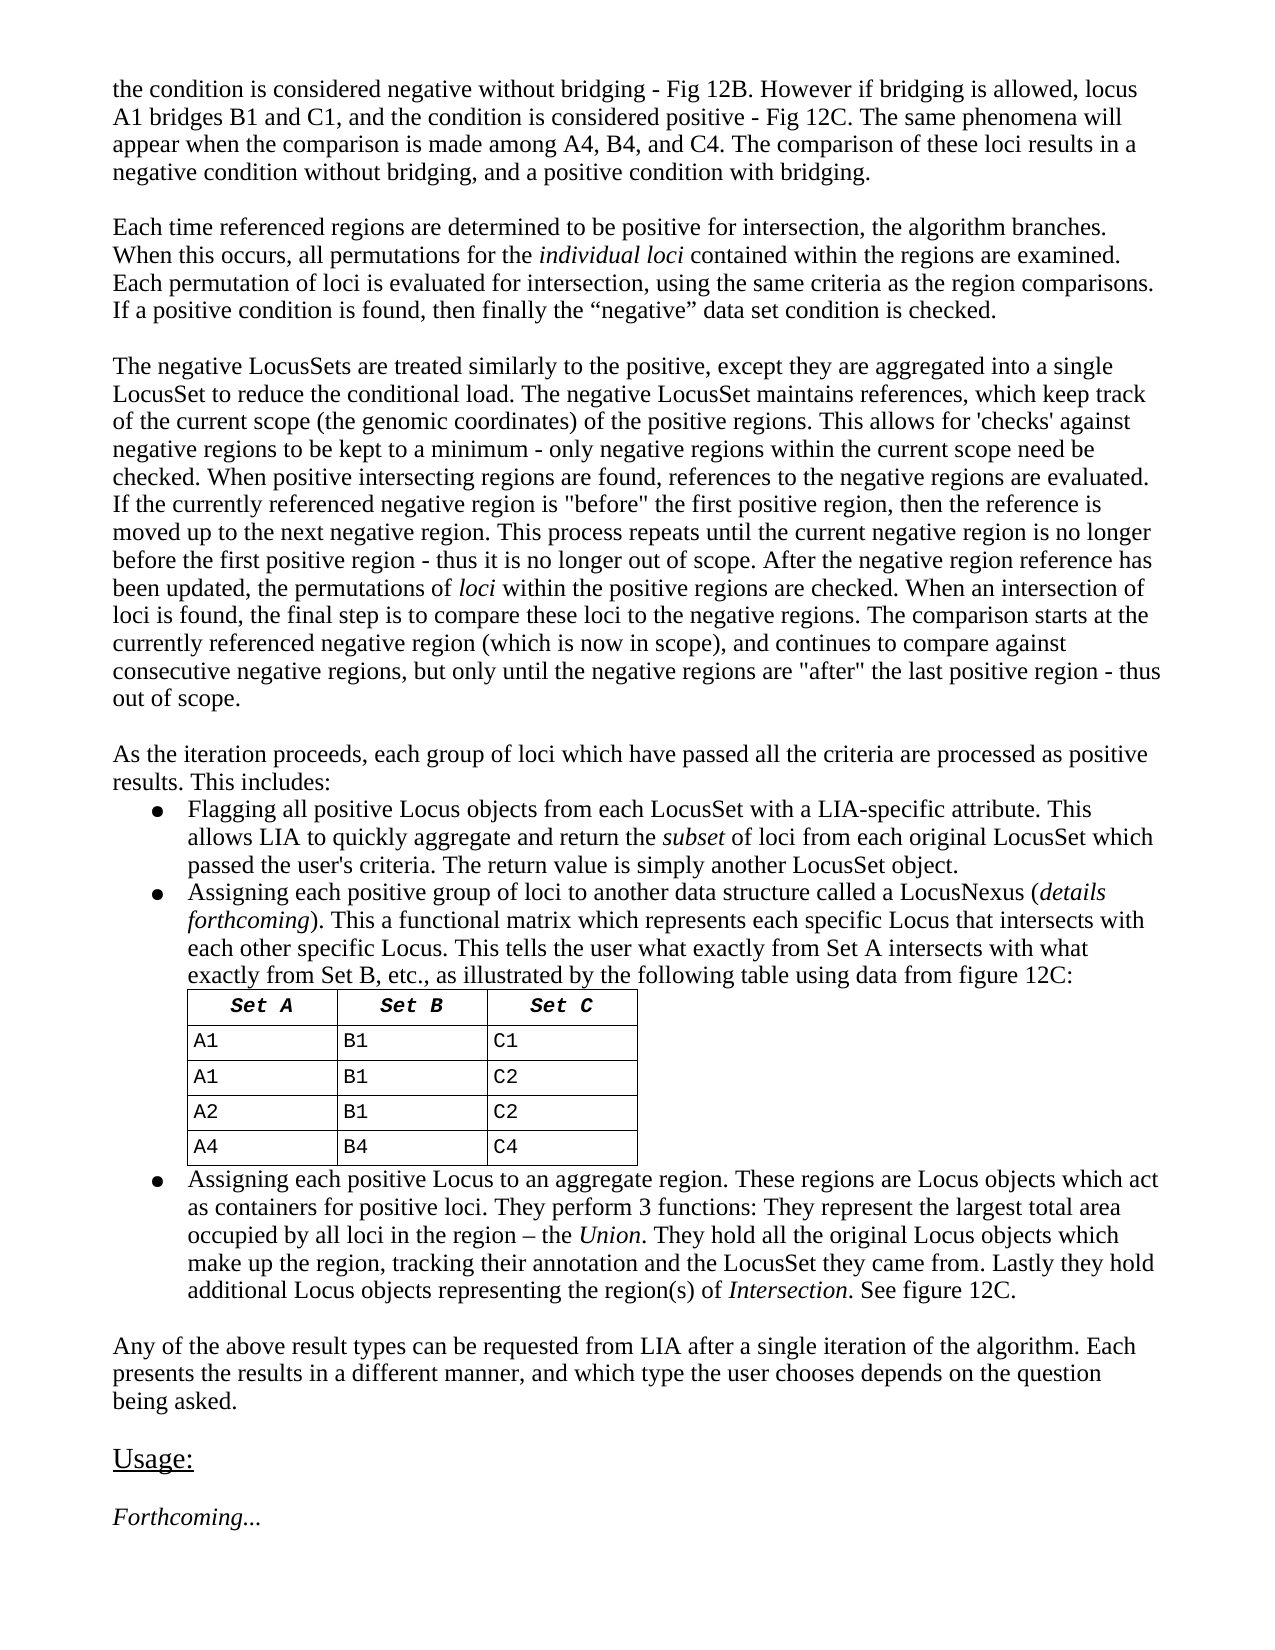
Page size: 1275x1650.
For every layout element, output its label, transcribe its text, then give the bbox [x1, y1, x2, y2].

table_cell C2 [488, 1096, 637, 1130]
table_cell C1 [488, 1026, 637, 1060]
table_cell B1 [338, 1096, 487, 1130]
list Assigning each positive group of loci to another data structure called a LocusNexus (details forthcoming). This a functional matrix which represents each specific Locus that intersects with each other specific Locus. This tells the user what exactly from Set A intersects with what exactly from Set B, etc., as illustrated by the following table using data from figure 12C: [150, 878, 1162, 989]
table_cell B1 [338, 1061, 487, 1095]
table_cell A1 [188, 1026, 337, 1060]
table_header Set C [488, 990, 637, 1024]
text the condition is considered negative without bridging - Fig 12B. However if bridging is allowed, locus A1 bridges B1 and C1, and the condition is considered positive - Fig 12C. The same phenomena will appear when the comparison is made among A4, B4, and C4. The comparison of these loci results in a negative condition without bridging, and a positive condition with bridging. [112, 75, 1162, 186]
table_cell A1 [188, 1061, 337, 1095]
text Forthcoming... [112, 1503, 1162, 1530]
table_cell A2 [188, 1096, 337, 1130]
table_cell B1 [338, 1026, 487, 1060]
list Assigning each positive Locus to an aggregate region. These regions are Locus objects which act as containers for positive loci. They perform 3 functions: They represent the largest total area occupied by all loci in the region – the Union. They hold all the original Locus objects which make up the region, tracking their annotation and the LocusSet they came from. Lastly they hold additional Locus objects representing the region(s) of Intersection. See figure 12C. [150, 1166, 1162, 1304]
list Flagging all positive Locus objects from each LocusSet with a LIA-specific attribute. This allows LIA to quickly aggregate and return the subset of loci from each original LocusSet which passed the user's criteria. The return value is simply another LocusSet object. [150, 795, 1162, 878]
table_cell C4 [488, 1131, 637, 1165]
table_cell C2 [488, 1061, 637, 1095]
text Usage: [112, 1443, 1162, 1475]
table_cell A4 [188, 1131, 337, 1165]
text Each time referenced regions are determined to be positive for intersection, the algorithm branches. When this occurs, all permutations for the individual loci contained within the regions are examined. Each permutation of loci is evaluated for intersection, using the same criteria as the region comparisons. If a positive condition is found, then finally the “negative” data set condition is checked. [112, 213, 1162, 324]
table_cell B4 [338, 1131, 487, 1165]
table_header Set B [338, 990, 487, 1024]
text The negative LocusSets are treated similarly to the positive, except they are aggregated into a single LocusSet to reduce the conditional load. The negative LocusSet maintains references, which keep track of the current scope (the genomic coordinates) of the positive regions. This allows for 'checks' against negative regions to be kept to a minimum - only negative regions within the current scope need be checked. When positive intersecting regions are found, references to the negative regions are evaluated. If the currently referenced negative region is "before" the first positive region, then the reference is moved up to the next negative region. This process repeats until the current negative region is no longer before the first positive region - thus it is no longer out of scope. After the negative region reference has been updated, the permutations of loci within the positive regions are checked. When an intersection of loci is found, the final step is to compare these loci to the negative regions. The comparison starts at the currently referenced negative region (which is now in scope), and continues to compare against consecutive negative regions, but only until the negative regions are "after" the last positive region - thus out of scope. [112, 352, 1162, 712]
table_header Set A [188, 990, 337, 1024]
text As the iteration proceeds, each group of loci which have passed all the criteria are processed as positive results. This includes: [112, 740, 1162, 795]
text Any of the above result types can be requested from LIA after a single iteration of the algorithm. Each presents the results in a different manner, and which type the user chooses depends on the question being asked. [112, 1332, 1162, 1415]
